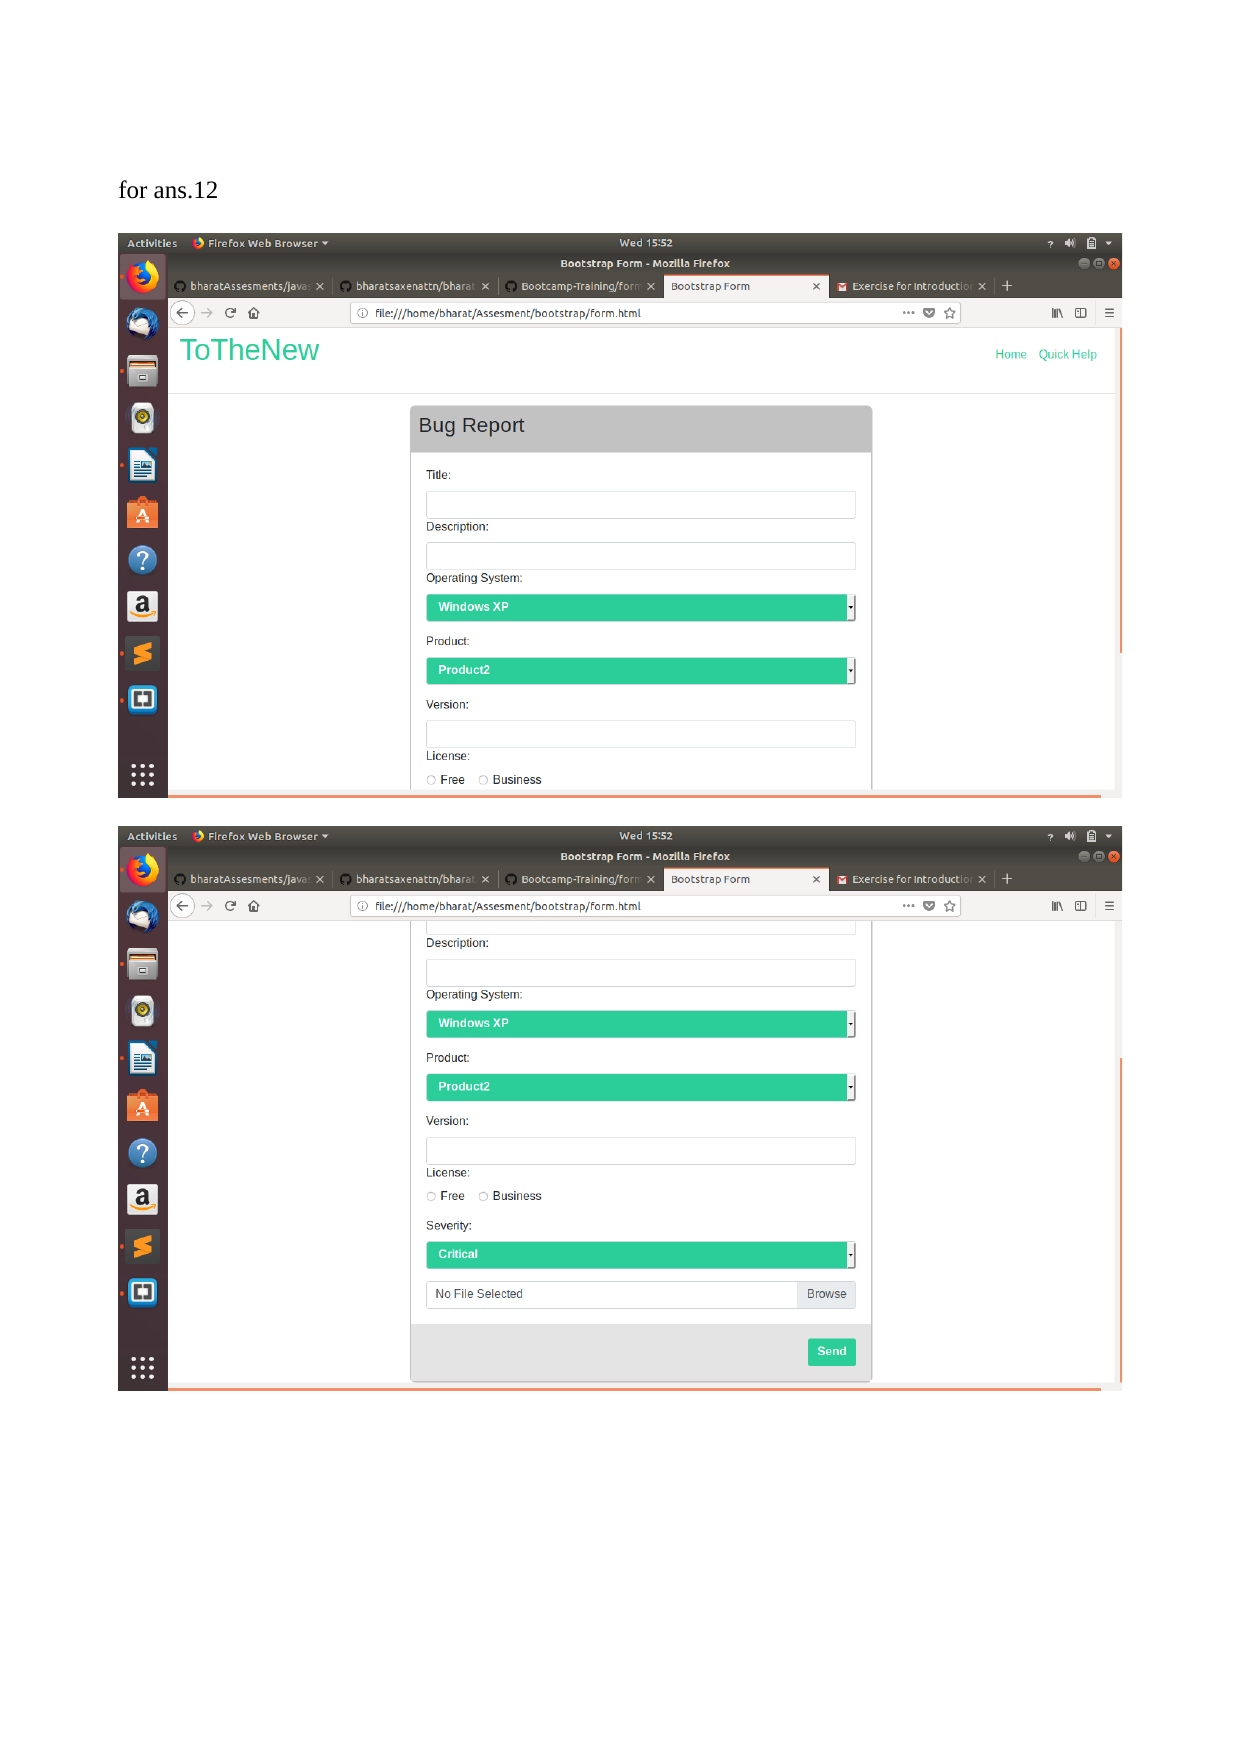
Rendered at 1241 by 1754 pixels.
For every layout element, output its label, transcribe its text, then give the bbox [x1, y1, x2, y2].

picture [118, 233, 1123, 798]
text for ans.12 [118, 176, 1122, 204]
picture [118, 826, 1123, 1391]
